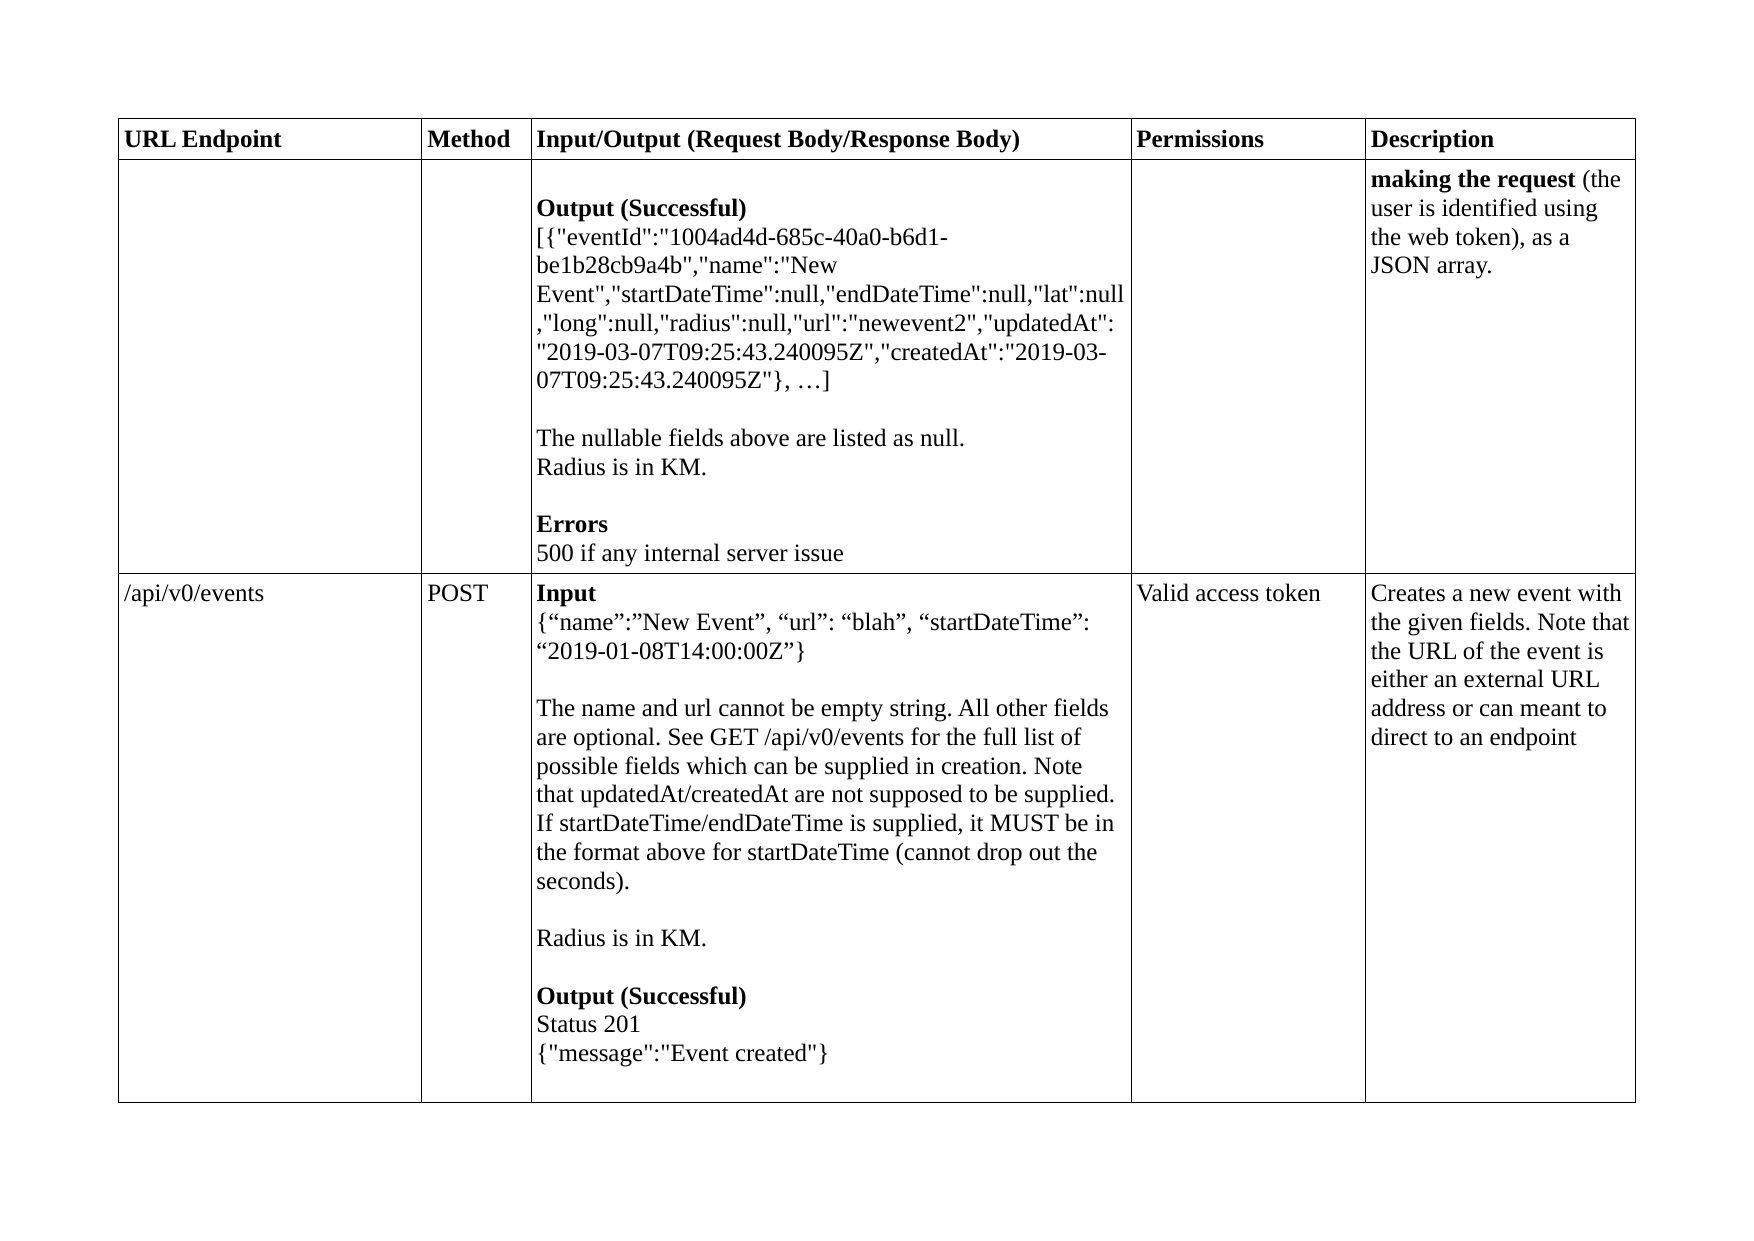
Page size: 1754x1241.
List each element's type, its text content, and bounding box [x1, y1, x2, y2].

table_cell Creates a new event with the given fields. Note that the URL of the event is either an external URL address or can meant to direct to an endpoint [1366, 574, 1635, 1102]
table_header Input/Output (Request Body/Response Body) [532, 119, 1131, 158]
table_header Description [1366, 119, 1635, 158]
table_header Permissions [1132, 119, 1365, 158]
table_cell Output (Successful) [{"eventId":"1004ad4d-685c-40a0-b6d1-be1b28cb9a4b","name":"New Event","startDateTime":null,"endDateTime":null,"lat":null,"long":null,"radius":null,"url":"newevent2","updatedAt":"2019-03-07T09:25:43.240095Z","createdAt":"2019-03-07T09:25:43.240095Z"}, …] The nullable fields above are listed as null. Radius is in KM. Errors 500 if any internal server issue [532, 160, 1131, 572]
table_cell [119, 160, 421, 572]
table_cell Valid access token [1132, 574, 1365, 1102]
table_cell Input {“name”:”New Event”, “url”: “blah”, “startDateTime”: “2019-01-08T14:00:00Z”} The name and url cannot be empty string. All other fields are optional. See GET /api/v0/events for the full list of possible fields which can be supplied in creation. Note that updatedAt/createdAt are not supposed to be supplied. If startDateTime/endDateTime is supplied, it MUST be in the format above for startDateTime (cannot drop out the seconds). Radius is in KM. Output (Successful) Status 201 {"message":"Event created"} [532, 574, 1131, 1102]
table_cell [1132, 160, 1365, 572]
table_header Method [422, 119, 531, 158]
table_header URL Endpoint [119, 119, 421, 158]
table_cell making the request (the user is identified using the web token), as a JSON array. [1366, 160, 1635, 572]
table_cell POST [422, 574, 531, 1102]
table_cell /api/v0/events [119, 574, 421, 1102]
table_cell [422, 160, 531, 572]
